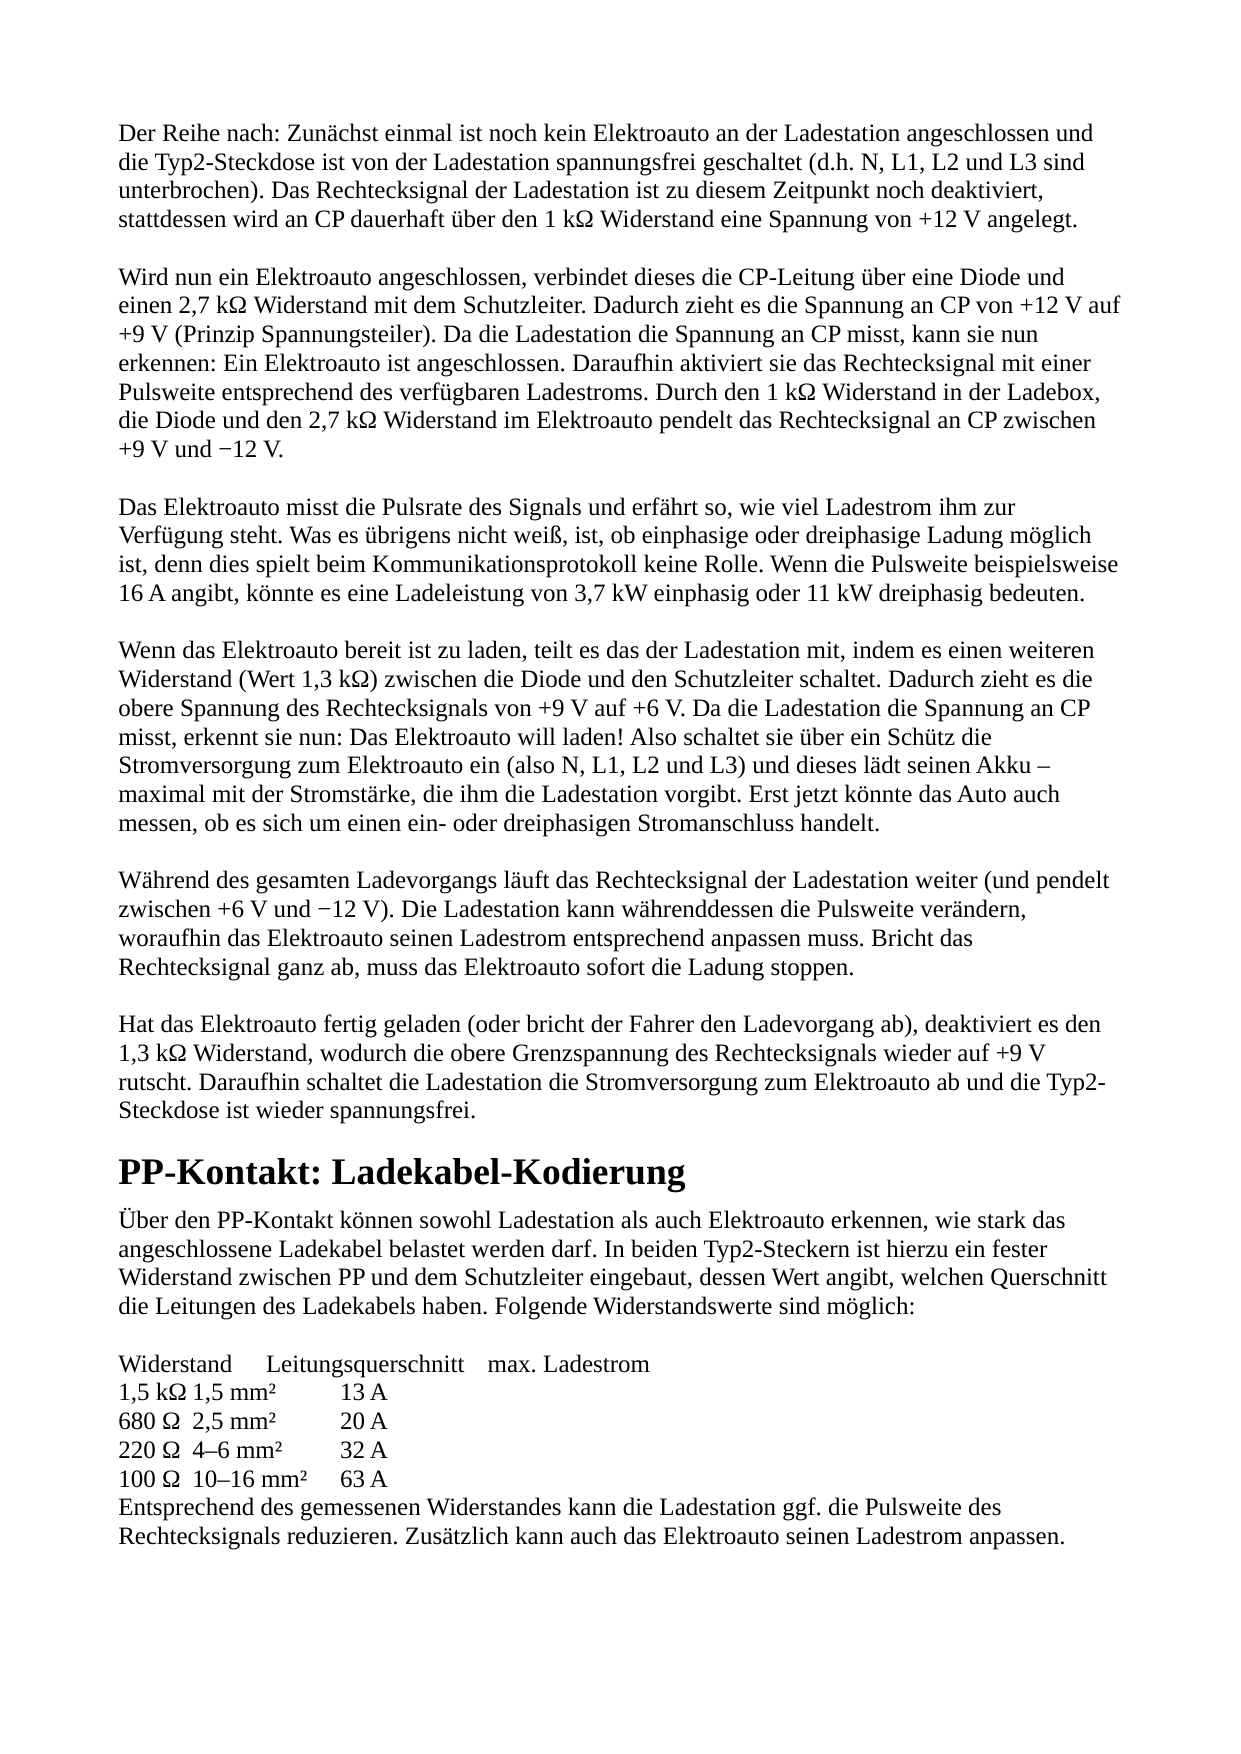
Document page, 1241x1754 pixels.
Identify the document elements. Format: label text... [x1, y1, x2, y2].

text Entsprechend des gemessenen Widerstandes kann die Ladestation ggf. die Pulsweite des Rechtecksignals reduzieren. Zusätzlich kann auch das Elektroauto seinen Ladestrom anpassen. [118, 1492, 1122, 1550]
text Das Elektroauto misst die Pulsrate des Signals und erfährt so, wie viel Ladestrom ihm zur Verfügung steht. Was es übrigens nicht weiß, ist, ob einphasige oder dreiphasige Ladung möglich ist, denn dies spielt beim Kommunikationsprotokoll keine Rolle. Wenn die Pulsweite beispielsweise 16 A angibt, könnte es eine Ladeleistung von 3,7 kW einphasig oder 11 kW dreiphasig bedeuten. [118, 492, 1122, 607]
text Wird nun ein Elektroauto angeschlossen, verbindet dieses die CP-Leitung über eine Diode und einen 2,7 kΩ Widerstand mit dem Schutzleiter. Dadurch zieht es die Spannung an CP von +12 V auf +9 V (Prinzip Spannungsteiler). Da die Ladestation die Spannung an CP misst, kann sie nun erkennen: Ein Elektroauto ist angeschlossen. Daraufhin aktiviert sie das Rechtecksignal mit einer Pulsweite entsprechend des verfügbaren Ladestroms. Durch den 1 kΩ Widerstand in der Ladebox, die Diode und den 2,7 kΩ Widerstand im Elektroauto pendelt das Rechtecksignal an CP zwischen +9 V und −12 V. [118, 262, 1122, 463]
text Hat das Elektroauto fertig geladen (oder bricht der Fahrer den Ladevorgang ab), deaktiviert es den 1,3 kΩ Widerstand, wodurch die obere Grenzspannung des Rechtecksignals wieder auf +9 V rutscht. Daraufhin schaltet die Ladestation die Stromversorgung zum Elektroauto ab und die Typ2-Steckdose ist wieder spannungsfrei. [118, 1009, 1122, 1124]
text Wenn das Elektroauto bereit ist zu laden, teilt es das der Ladestation mit, indem es einen weiteren Widerstand (Wert 1,3 kΩ) zwischen die Diode und den Schutzleiter schaltet. Dadurch zieht es die obere Spannung des Rechtecksignals von +9 V auf +6 V. Da die Ladestation die Spannung an CP misst, erkennt sie nun: Das Elektroauto will laden! Also schaltet sie über ein Schütz die Stromversorgung zum Elektroauto ein (also N, L1, L2 und L3) und dieses lädt seinen Akku – maximal mit der Stromstärke, die ihm die Ladestation vorgibt. Erst jetzt könnte das Auto auch messen, ob es sich um einen ein- oder dreiphasigen Stromanschluss handelt. [118, 636, 1122, 837]
text 1,5 kΩ 1,5 mm² 13 A [118, 1377, 1122, 1406]
subtitle PP-Kontakt: Ladekabel-Kodierung [118, 1149, 1122, 1192]
text 680 Ω 2,5 mm² 20 A [118, 1406, 1122, 1435]
text 100 Ω 10–16 mm² 63 A [118, 1464, 1122, 1492]
text Während des gesamten Ladevorgangs läuft das Rechtecksignal der Ladestation weiter (und pendelt zwischen +6 V und −12 V). Die Ladestation kann währenddessen die Pulsweite verändern, woraufhin das Elektroauto seinen Ladestrom entsprechend anpassen muss. Bricht das Rechtecksignal ganz ab, muss das Elektroauto sofort die Ladung stoppen. [118, 866, 1122, 981]
text Über den PP-Kontakt können sowohl Ladestation als auch Elektroauto erkennen, wie stark das angeschlossene Ladekabel belastet werden darf. In beiden Typ2-Steckern ist hierzu ein fester Widerstand zwischen PP und dem Schutzleiter eingebaut, dessen Wert angibt, welchen Querschnitt die Leitungen des Ladekabels haben. Folgende Widerstandswerte sind möglich: [118, 1205, 1122, 1320]
text 220 Ω 4–6 mm² 32 A [118, 1435, 1122, 1464]
text Der Reihe nach: Zunächst einmal ist noch kein Elektroauto an der Ladestation angeschlossen und die Typ2-Steckdose ist von der Ladestation spannungsfrei geschaltet (d.h. N, L1, L2 und L3 sind unterbrochen). Das Rechtecksignal der Ladestation ist zu diesem Zeitpunkt noch deaktiviert, stattdessen wird an CP dauerhaft über den 1 kΩ Widerstand eine Spannung von +12 V angelegt. [118, 118, 1122, 233]
text Widerstand Leitungsquerschnitt max. Ladestrom [118, 1349, 1122, 1377]
